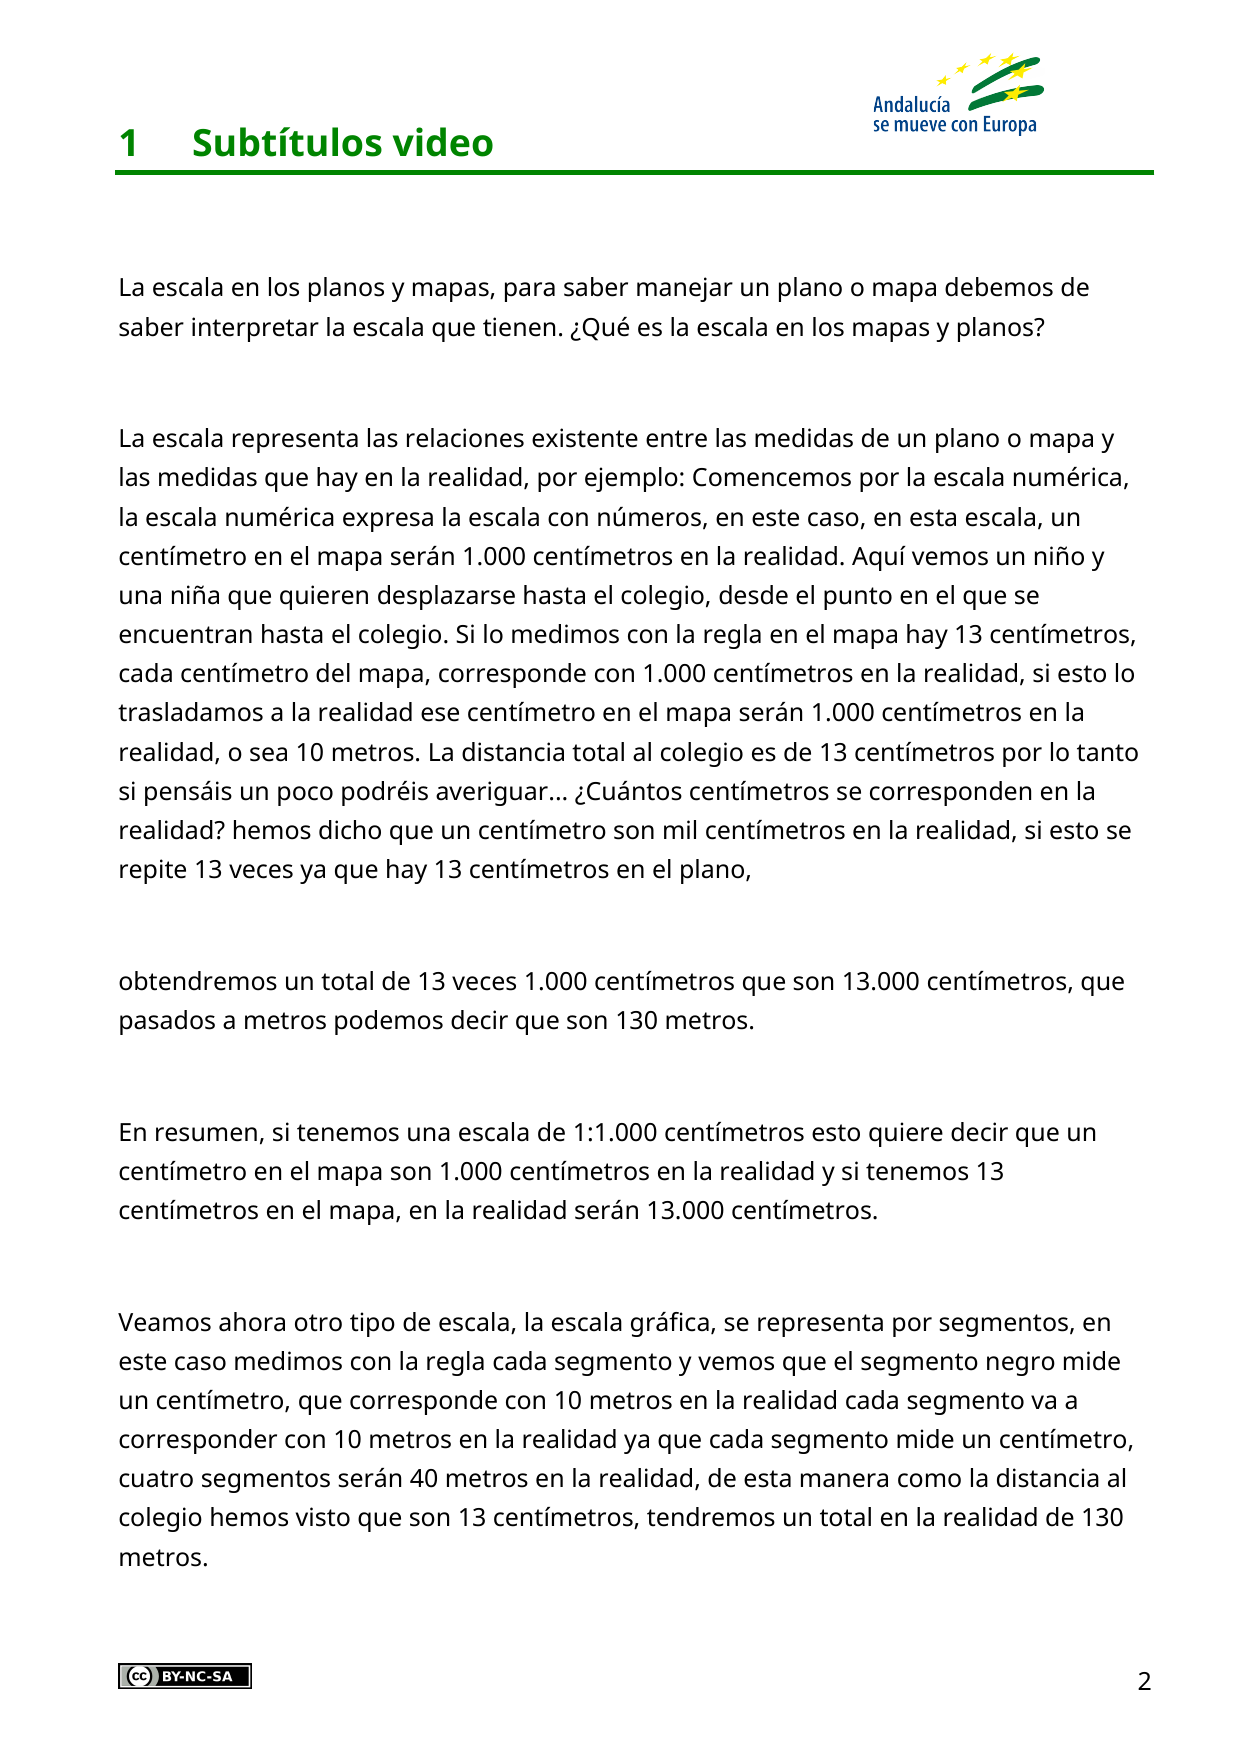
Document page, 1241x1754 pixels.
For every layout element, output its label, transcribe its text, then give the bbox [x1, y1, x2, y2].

text En resumen, si tenemos una escala de 1:1.000 centímetros esto quiere decir que un centímetro en el mapa son 1.000 centímetros en la realidad y si tenemos 13 centímetros en el mapa, en la realidad serán 13.000 centímetros. [118, 1114, 1152, 1227]
text La escala representa las relaciones existente entre las medidas de un plano o mapa y las medidas que hay en la realidad, por ejemplo: Comencemos por la escala numérica, la escala numérica expresa la escala con números, en este caso, en esta escala, un centímetro en el mapa serán 1.000 centímetros en la realidad. Aquí vemos un niño y una niña que quieren desplazarse hasta el colegio, desde el punto en el que se encuentran hasta el colegio. Si lo medimos con la regla en el mapa hay 13 centímetros, cada centímetro del mapa, corresponde con 1.000 centímetros en la realidad, si esto lo trasladamos a la realidad ese centímetro en el mapa serán 1.000 centímetros en la realidad, o sea 10 metros. La distancia total al colegio es de 13 centímetros por lo tanto si pensáis un poco podréis averiguar... ¿Cuántos centímetros se corresponden en la realidad? hemos dicho que un centímetro son mil centímetros en la realidad, si esto se repite 13 veces ya que hay 13 centímetros en el plano, [118, 421, 1152, 886]
text obtendremos un total de 13 veces 1.000 centímetros que son 13.000 centímetros, que pasados a metros podemos decir que son 130 metros. [118, 963, 1152, 1037]
picture [118, 1663, 536, 1698]
subtitle Subtítulos video [115, 113, 1154, 170]
text La escala en los planos y mapas, para saber manejar un plano o mapa debemos de saber interpretar la escala que tienen. ¿Qué es la escala en los mapas y planos? [118, 270, 1152, 343]
picture [873, 52, 1046, 136]
text Veamos ahora otro tipo de escala, la escala gráfica, se representa por segmentos, en este caso medimos con la regla cada segmento y vemos que el segmento negro mide un centímetro, que corresponde con 10 metros en la realidad cada segmento va a corresponder con 10 metros en la realidad ya que cada segmento mide un centímetro, cuatro segmentos serán 40 metros en la realidad, de esta manera como la distancia al colegio hemos visto que son 13 centímetros, tendremos un total en la realidad de 130 metros. [118, 1304, 1152, 1573]
